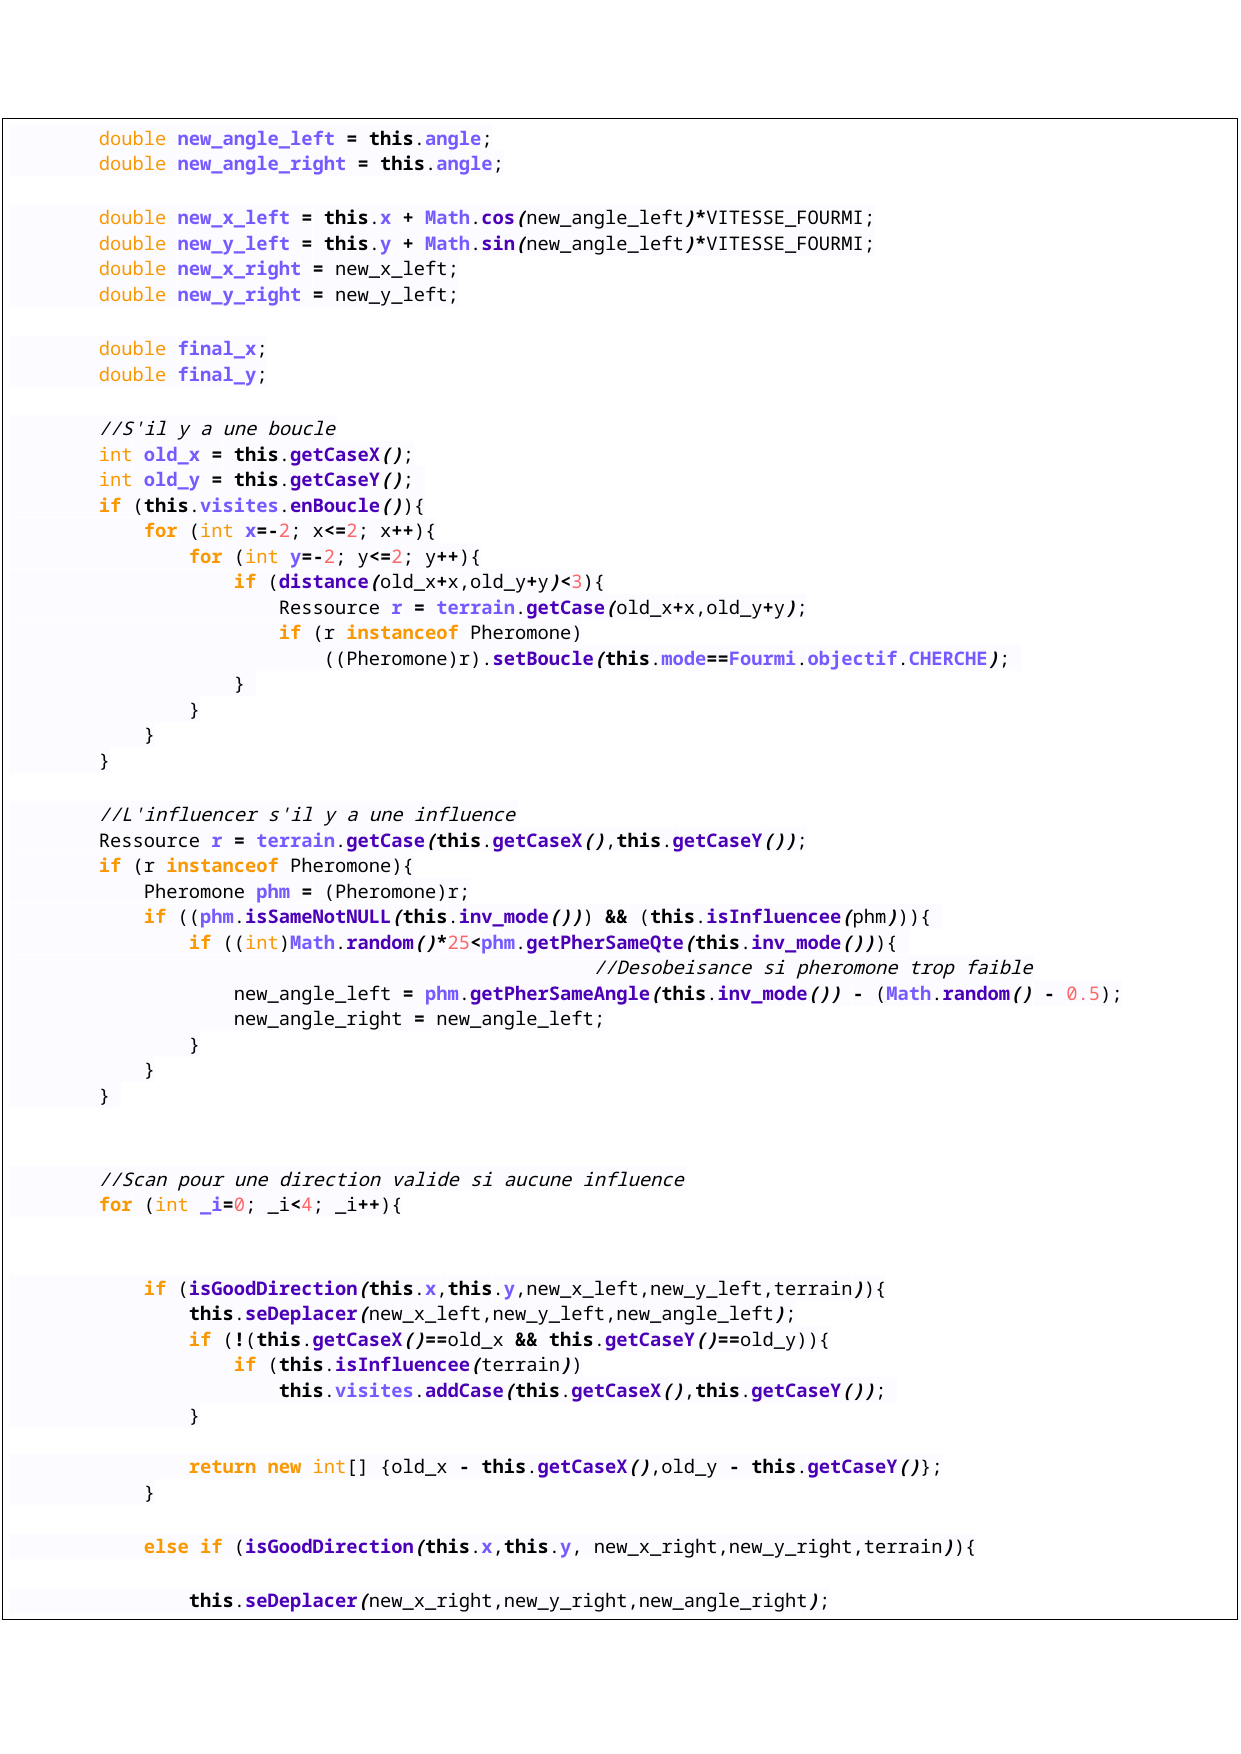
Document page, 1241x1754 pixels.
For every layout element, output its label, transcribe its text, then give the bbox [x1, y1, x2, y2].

table_header double new_angle_left = this.angle; double new_angle_right = this.angle; double new_x_left = this.x + Math.cos(new_angle_left)*VITESSE_FOURMI; double new_y_left = this.y + Math.sin(new_angle_left)*VITESSE_FOURMI; double new_x_right = new_x_left; double new_y_right = new_y_left; double final_x; double final_y; //S'il y a une boucle int old_x = this.getCaseX(); int old_y = this.getCaseY(); if (this.visites.enBoucle()){ for (int x=-2; x<=2; x++){ for (int y=-2; y<=2; y++){ if (distance(old_x+x,old_y+y)<3){ Ressource r = terrain.getCase(old_x+x,old_y+y); if (r instanceof Pheromone) ((Pheromone)r).setBoucle(this.mode==Fourmi.objectif.CHERCHE); } } } } //L'influencer s'il y a une influence Ressource r = terrain.getCase(this.getCaseX(),this.getCaseY()); if (r instanceof Pheromone){ Pheromone phm = (Pheromone)r; if ((phm.isSameNotNULL(this.inv_mode())) && (this.isInfluencee(phm))){ if ((int)Math.random()*25<phm.getPherSameQte(this.inv_mode())){ //Desobeisance si pheromone trop faible new_angle_left = phm.getPherSameAngle(this.inv_mode()) - (Math.random() - 0.5); new_angle_right = new_angle_left; } } } //Scan pour une direction valide si aucune influence for (int _i=0; _i<4; _i++){ if (isGoodDirection(this.x,this.y,new_x_left,new_y_left,terrain)){ this.seDeplacer(new_x_left,new_y_left,new_angle_left); if (!(this.getCaseX()==old_x && this.getCaseY()==old_y)){ if (this.isInfluencee(terrain)) this.visites.addCase(this.getCaseX(),this.getCaseY()); } return new int[] {old_x - this.getCaseX(),old_y - this.getCaseY()}; } else if (isGoodDirection(this.x,this.y, new_x_right,new_y_right,terrain)){ this.seDeplacer(new_x_right,new_y_right,new_angle_right); [3, 119, 1237, 1619]
